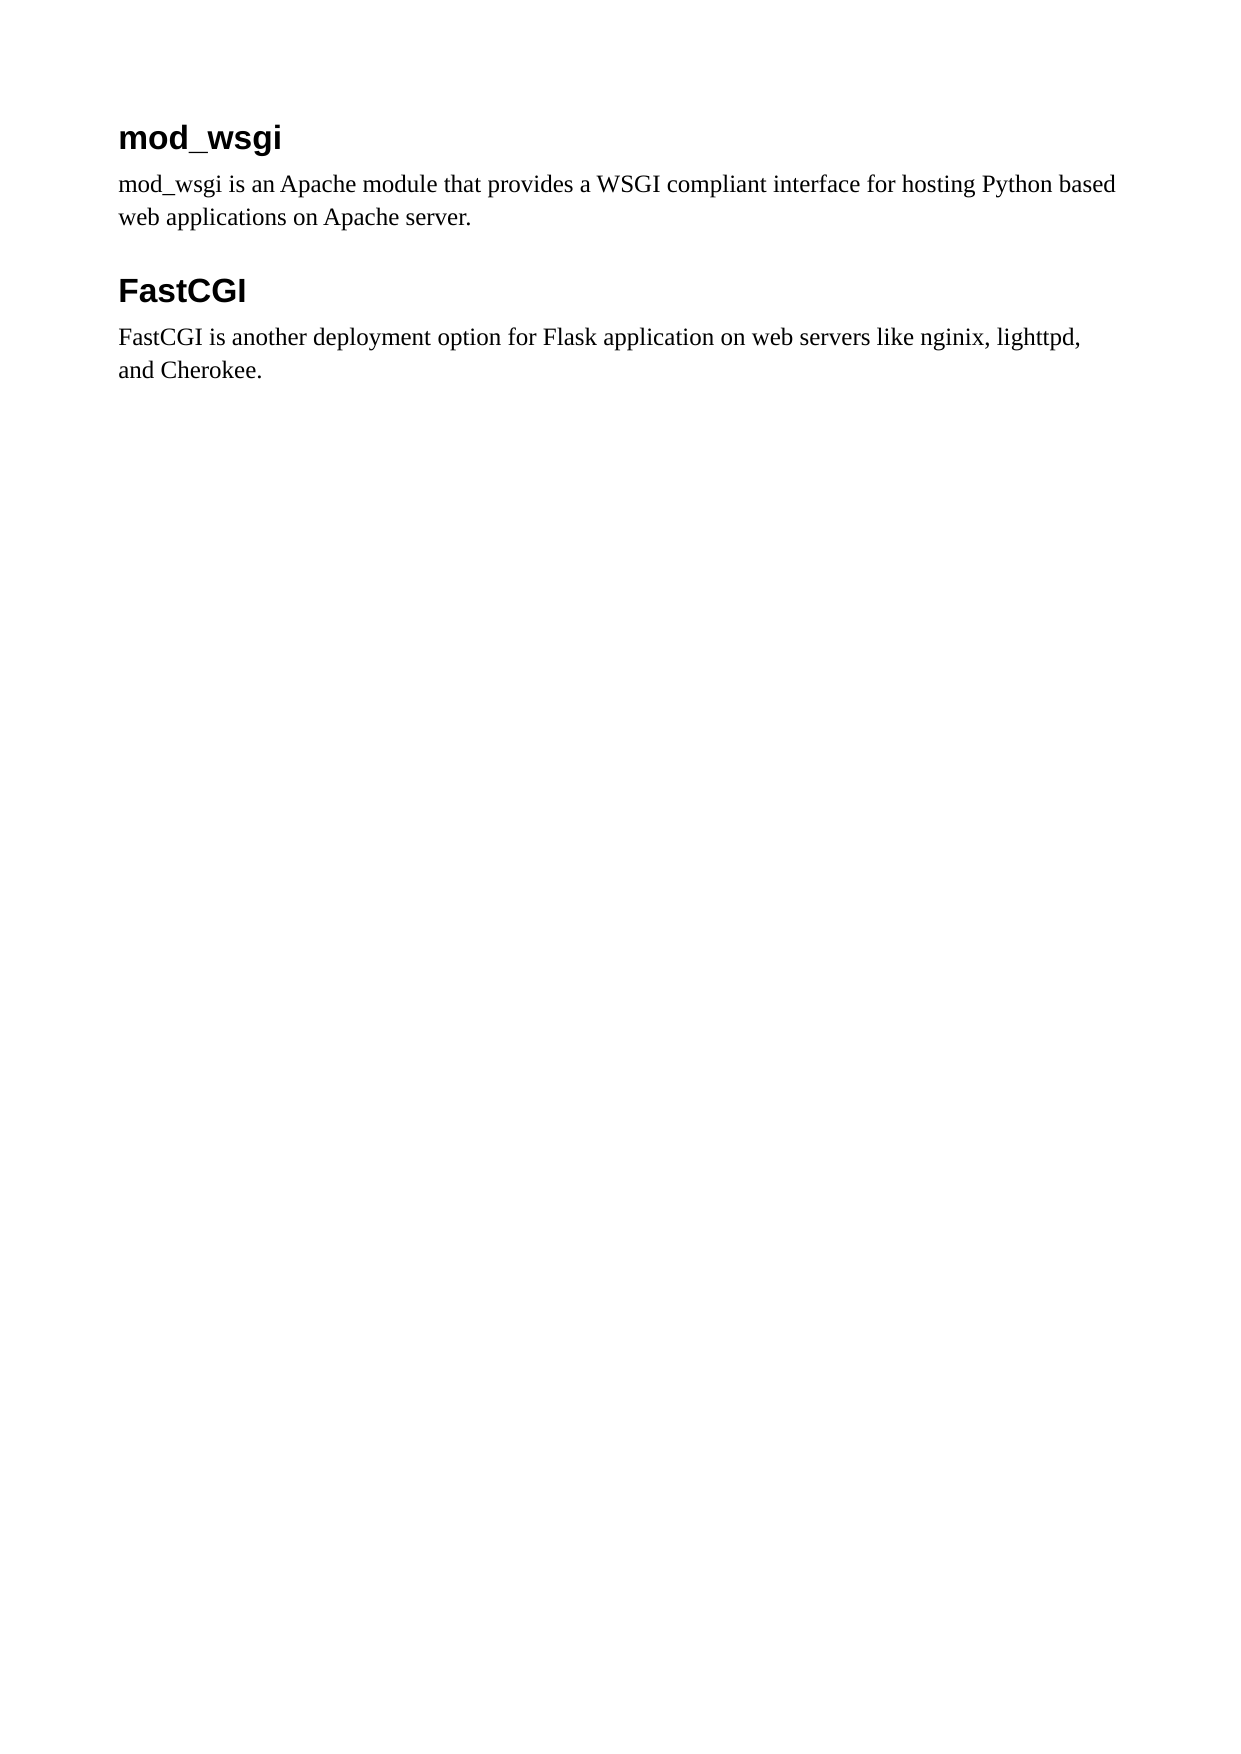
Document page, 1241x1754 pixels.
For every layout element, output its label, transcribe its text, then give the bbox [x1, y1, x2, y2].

text FastCGI is another deployment option for Flask application on web servers like nginix, lighttpd, and Cherokee. [118, 322, 1122, 384]
text mod_wsgi is an Apache module that provides a WSGI compliant interface for hosting Python based web applications on Apache server. [118, 169, 1122, 231]
subtitle FastCGI [118, 271, 1122, 309]
subtitle mod_wsgi [118, 118, 1122, 157]
